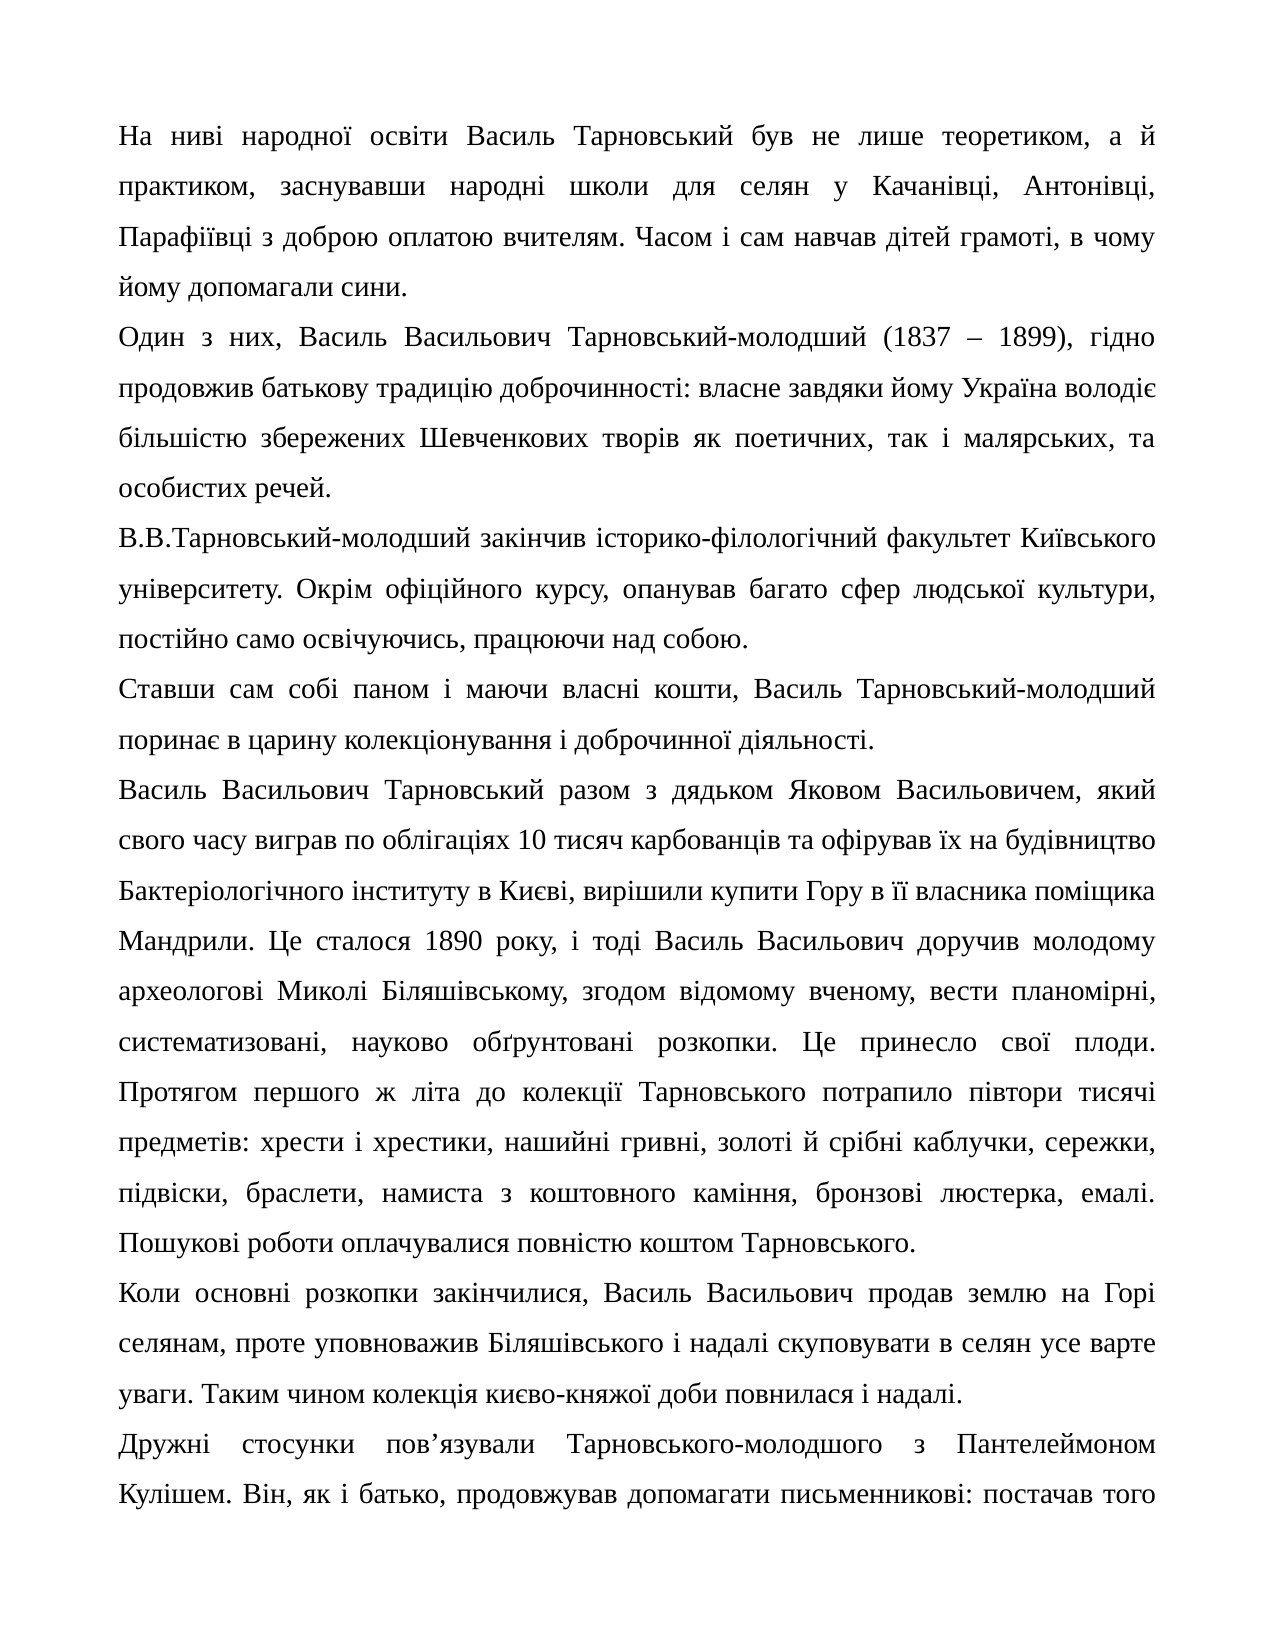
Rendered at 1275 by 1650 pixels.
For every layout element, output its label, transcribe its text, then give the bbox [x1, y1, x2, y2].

text Ставши сам собі паном і маючи власні кошти, Василь Тарновський-молодший поринає в царину колекціонування і доброчинної діяльності. [118, 672, 1157, 755]
text Один з них, Василь Васильович Тарновський-молодший (1837 – 1899), гідно продовжив батькову традицію доброчинності: власне завдяки йому Україна володіє більшістю збережених Шевченкових творів як поетичних, так і малярських, та особистих речей. [118, 319, 1157, 504]
text Дружні стосунки пов’язували Тарновського-молодшого з Пантелеймоном Кулішем. Він, як і батько, продовжував допомагати письменникові: постачав того [118, 1426, 1157, 1510]
text В.В.Тарновський-молодший закінчив історико-філологічний факультет Київського університету. Окрім офіційного курсу, опанував багато сфер людської культури, постійно само освічуючись, працюючи над собою. [118, 521, 1157, 655]
text Василь Васильович Тарновський разом з дядьком Яковом Васильовичем, який свого часу виграв по облігаціях 10 тисяч карбованців та офірував їх на будівництво Бактеріологічного інституту в Києві, вирішили купити Гору в її власника поміщика Мандрили. Це сталося 1890 року, і тоді Василь Васильович доручив молодому археологові Миколі Біляшівському, згодом відомому вченому, вести планомірні, систематизовані, науково обґрунтовані розкопки. Це принесло свої плоди. Протягом першого ж літа до колекції Тарновського потрапило півтори тисячі предметів: хрести і хрестики, нашийні гривні, золоті й срібні каблучки, сережки, підвіски, браслети, намиста з коштовного каміння, бронзові люстерка, емалі. Пошукові роботи оплачувалися повністю коштом Тарновського. [118, 772, 1157, 1258]
text На ниві народної освіти Василь Тарновський був не лише теоретиком, а й практиком, заснувавши народні школи для селян у Качанівці, Антонівці, Парафіївці з доброю оплатою вчителям. Часом і сам навчав дітей грамоті, в чому йому допомагали сини. [118, 118, 1157, 303]
text Коли основні розкопки закінчилися, Василь Васильович продав землю на Горі селянам, проте уповноважив Біляшівського і надалі скуповувати в селян усе варте уваги. Таким чином колекція києво-княжої доби повнилася і надалі. [118, 1275, 1157, 1409]
